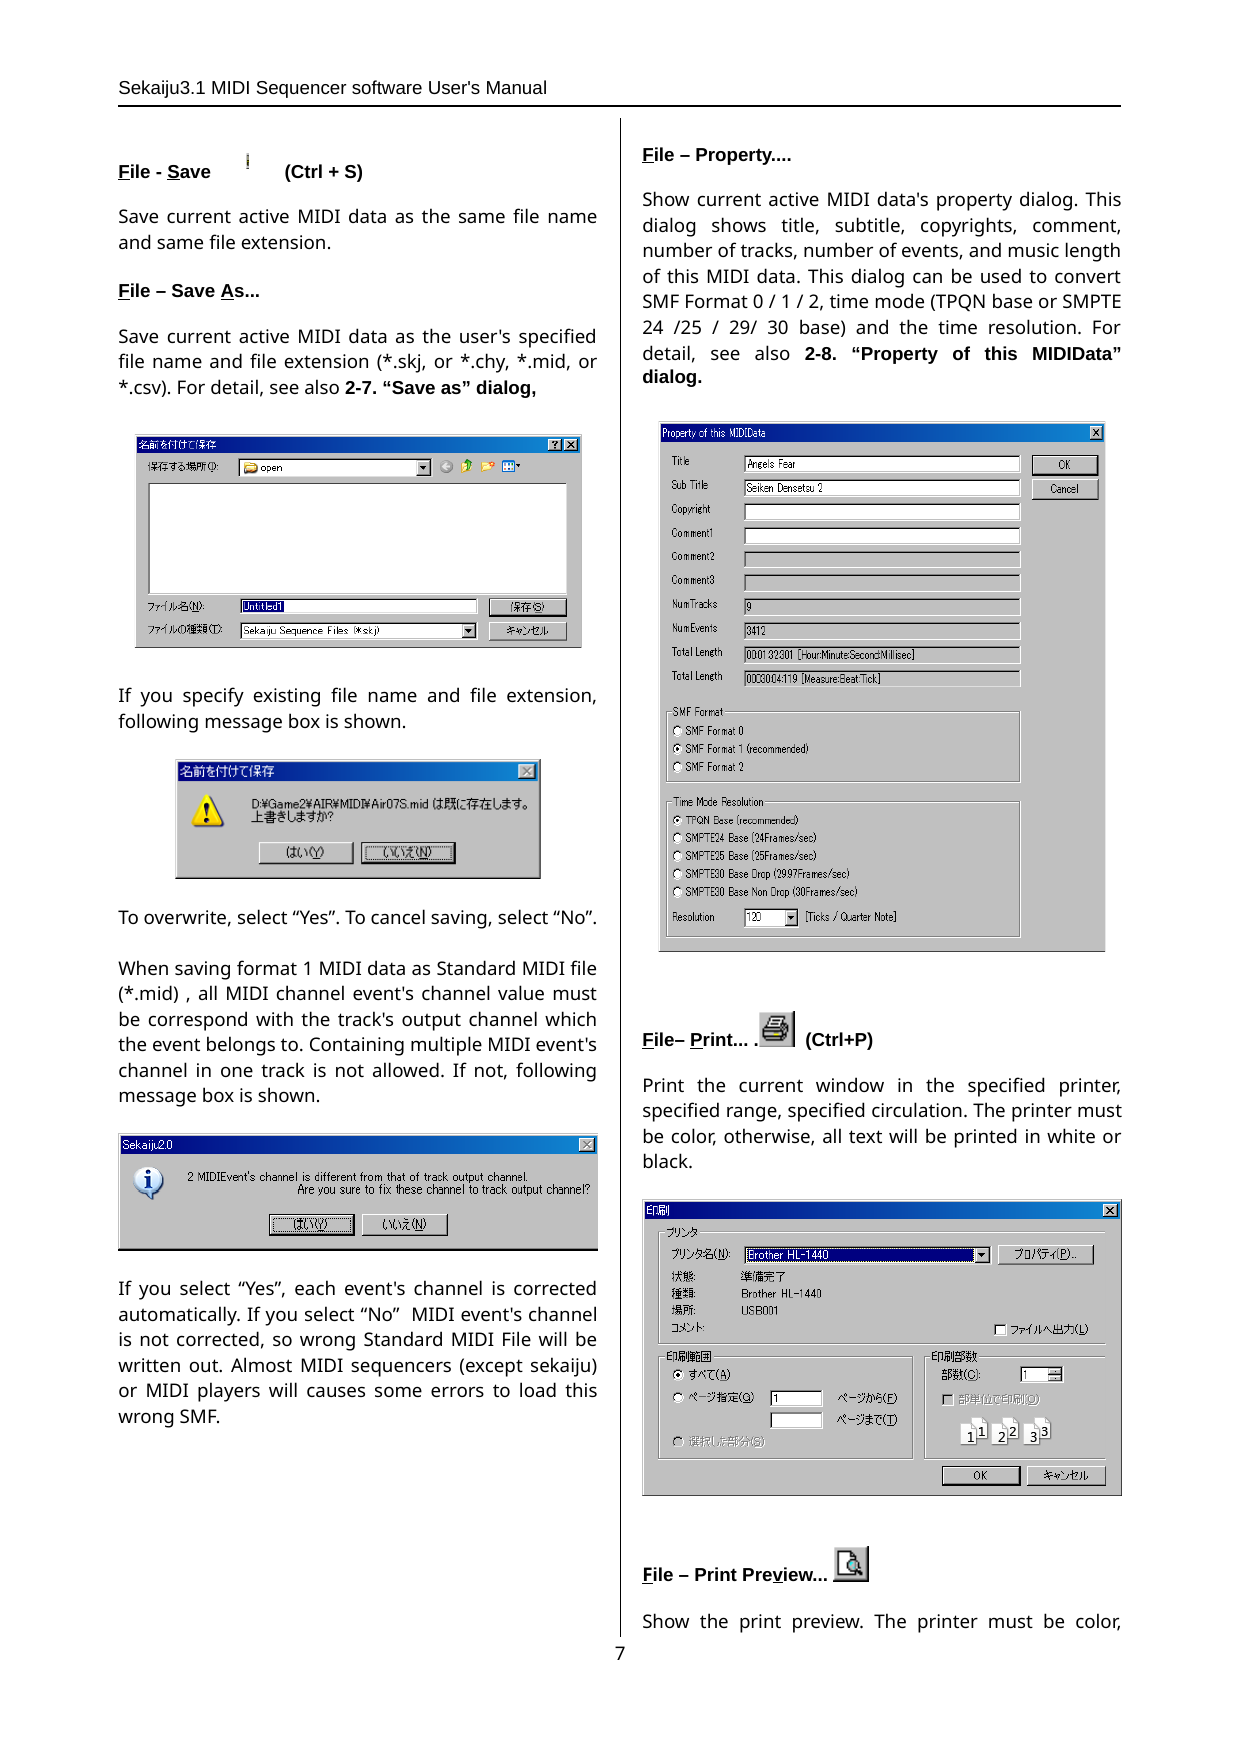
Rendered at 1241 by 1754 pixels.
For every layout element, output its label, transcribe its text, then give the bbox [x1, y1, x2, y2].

text Print the current window in the specified printer, specified range, specified circulation. The printer must be color, otherwise, all text will be printed in white or black. [642, 1072, 1122, 1174]
text File – Property.... [642, 144, 1122, 165]
text Show the print preview. The printer must be color, [642, 1608, 1122, 1634]
text File– Print... . (Ctrl+P) [642, 1012, 1122, 1050]
text File – Save As... [118, 280, 598, 302]
text If you select “Yes”, each event's channel is corrected automatically. If you select “No” MIDI event's channel is not corrected, so wrong Standard MIDI File will be written out. Almost MIDI sequencers (except sekaiju) or MIDI players will causes some errors to load this wrong SMF. [118, 1276, 598, 1429]
picture [118, 1133, 598, 1251]
text File – Print Preview... [642, 1547, 1122, 1587]
picture [175, 759, 541, 879]
text File - Save (Ctrl + S) [118, 144, 598, 182]
picture [642, 1199, 1122, 1496]
picture [833, 1546, 869, 1582]
text If you specify existing file name and file extension, following message box is shown. [118, 683, 598, 734]
text Show current active MIDI data's property dialog. This dialog shows title, subtitle, copyrights, comment, number of tracks, number of events, and music length of this MIDI data. This dialog can be used to convert SMF Format 0 / 1 / 2, time mode (TPQN base or SMPTE 24 /25 / 29/ 30 base) and the time resolution. For detail, see also 2-8. “Property of this MIDIData” dialog. [642, 187, 1122, 387]
text To overwrite, select “Yes”. To cancel saving, select “No”. [118, 904, 598, 929]
picture [134, 434, 582, 648]
picture [658, 421, 1106, 952]
text Save current active MIDI data as the user's specified file name and file extension (*.skj, or *.chy, *.mid, or *.csv). For detail, see also 2-7. “Save as” dialog, [118, 323, 598, 400]
text Save current active MIDI data as the same file name and same file extension. [118, 203, 598, 254]
text When saving format 1 MIDI data as Standard MIDI file (*.mid) , all MIDI channel event's channel value must be correspond with the track's output channel which the event belongs to. Containing multiple MIDI event's channel in one track is not allowed. If not, following message box is shown. [118, 955, 598, 1108]
